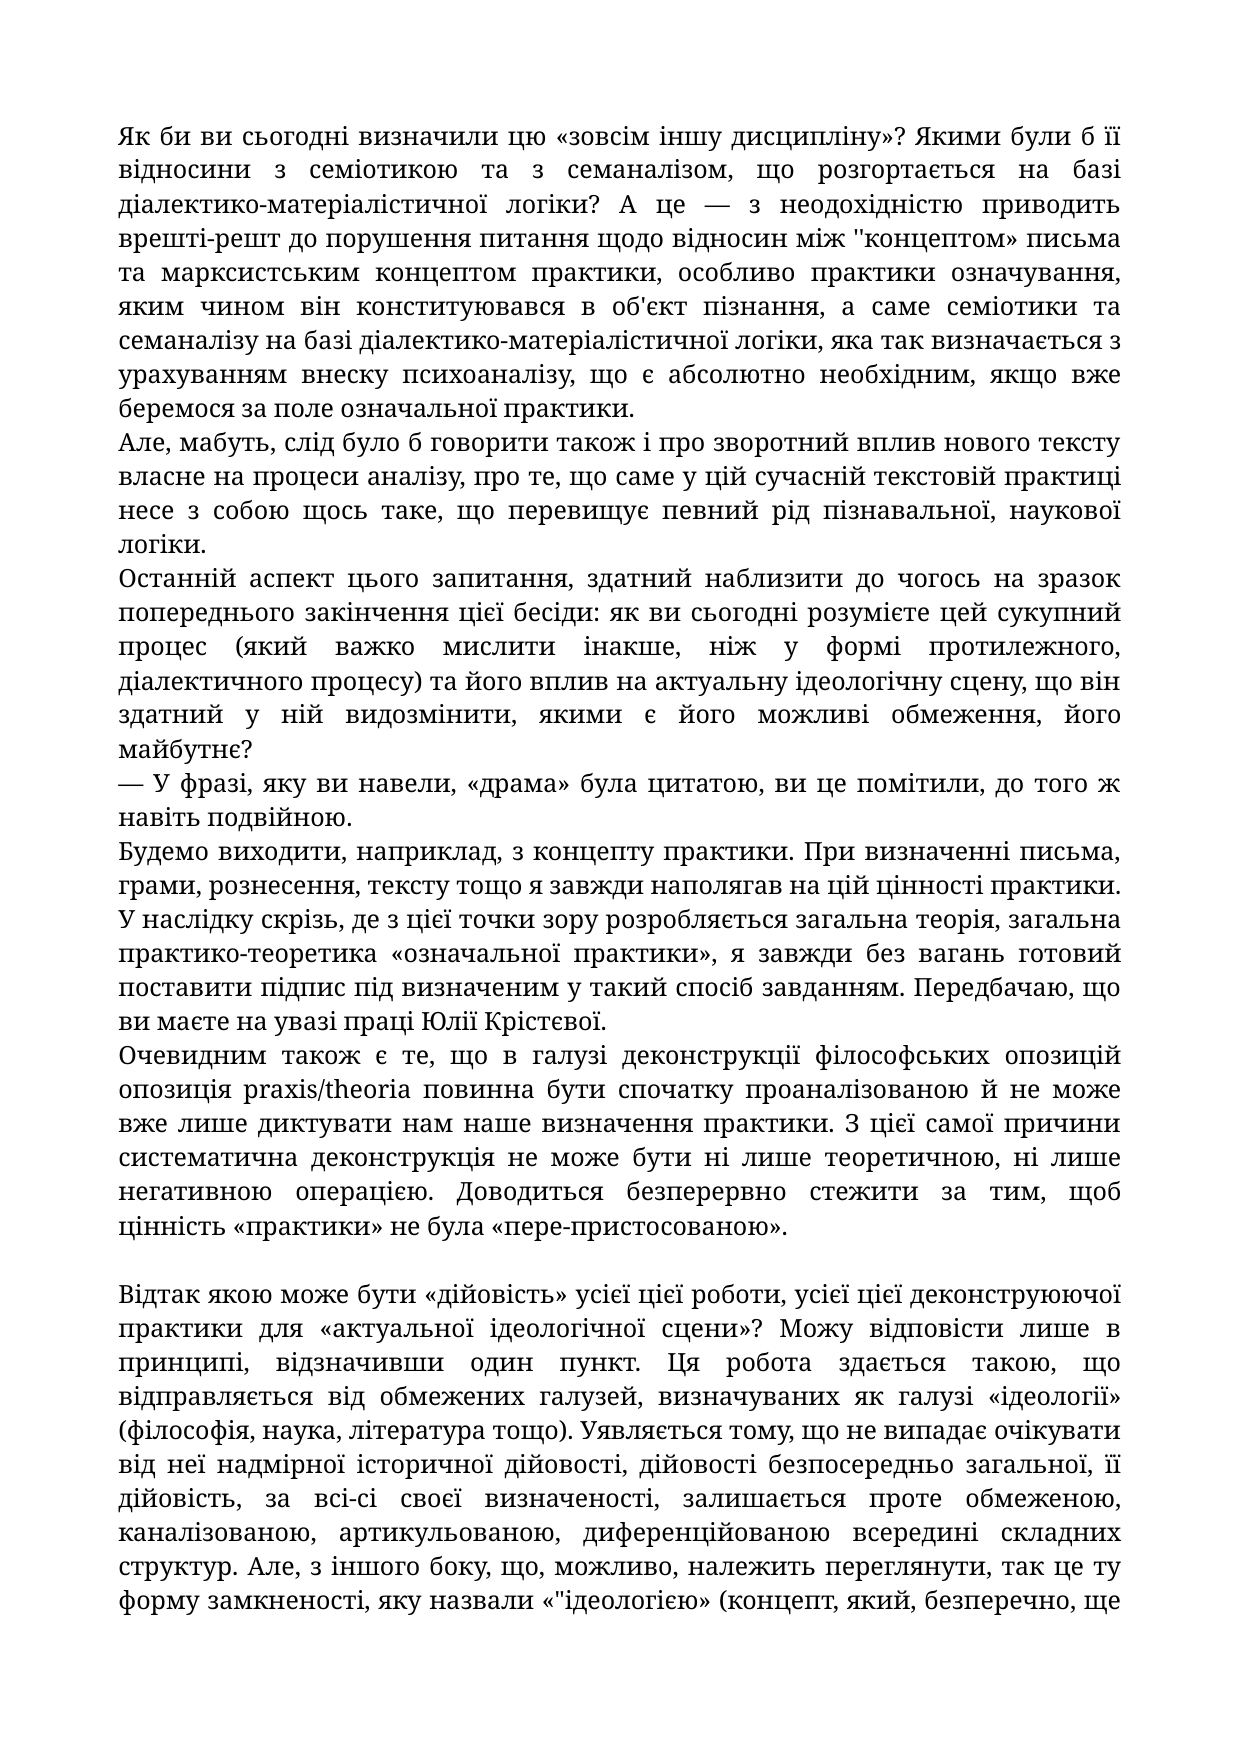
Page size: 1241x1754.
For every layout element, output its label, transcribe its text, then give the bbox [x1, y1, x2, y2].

text Відтак якою може бути «дійовість» усієї цієї роботи, усієї цієї деконструюючої практики для «актуальної ідеологічної сцени»? Можу відповісти лише в принципі, відзначивши один пункт. Ця робота здається такою, що відправляється від обмежених галузей, визначуваних як галузі «ідеології» (філософія, наука, література тощо). Уявляється тому, що не випадає очікувати від неї надмірної історичної дійовості, дійовості безпосередньо загальної, її дійовість, за всі-сі своєї визначеності, залишається проте обмеженою, каналізованою, артикульованою, диференційованою всередині складних структур. Але, з іншого боку, що, можливо, належить переглянути, так це ту форму замкненості, яку назвали «"ідеологією» (концепт, який, безперечно, ще [118, 1276, 1122, 1617]
text Будемо виходити, наприклад, з концепту практики. При визначенні письма, грами, рознесення, тексту тощо я завжди наполягав на цій цінності практики. У наслідку скрізь, де з цієї точки зору розробляється загальна теорія, загальна практико-теоретика «означальної практики», я завжди без вагань готовий поставити підпис під визначеним у такий спосіб завданням. Передбачаю, що ви маєте на увазі праці Юлії Крістєвої. [118, 833, 1122, 1038]
text Останній аспект цього запитання, здатний наблизити до чогось на зразок попереднього закінчення цієї бесіди: як ви сьогодні розумієте цей сукупний процес (який важко мислити інакше, ніж у формі протилежного, діалектичного процесу) та його вплив на актуальну ідеологічну сцену, що він здатний у ній видозмінити, якими є його можливі обмеження, його майбутнє? [118, 561, 1122, 765]
text Але, мабуть, слід було б говорити також і про зворотний вплив нового тексту власне на процеси аналізу, про те, що саме у цій сучасній текстовій практиці несе з собою щось таке, що перевищує певний рід пізнавальної, наукової логіки. [118, 425, 1122, 561]
text Очевидним також є те, що в галузі деконструкції філософських опозицій опозиція praxis/theoria повинна бути спочатку проаналізованою й не може вже лише диктувати нам наше визначення практики. З цієї самої причини систематична деконструкція не може бути ні лише теоретичною, ні лише негативною операцією. Доводиться безперервно стежити за тим, щоб цінність «практики» не була «пере-пристосованою». [118, 1038, 1122, 1242]
text Як би ви сьогодні визначили цю «зовсім іншу дисципліну»? Якими були б її відносини з семіотикою та з семаналізом, що розгортається на базі діалектико-матеріалістичної логіки? А це — з неодохідністю приводить врешті-решт до порушення питання щодо відносин між ''концептом» письма та марксистським концептом практики, особливо практики означування, яким чином він конституювався в об'єкт пізнання, а саме семіотики та семаналізу на базі діалектико-матеріалістичної логіки, яка так визначається з урахуванням внеску психоаналізу, що є абсолютно необхідним, якщо вже беремося за поле означальної практики. [118, 118, 1122, 425]
text — У фразі, яку ви навели, «драма» була цитатою, ви це помітили, до того ж навіть подвійною. [118, 765, 1122, 833]
